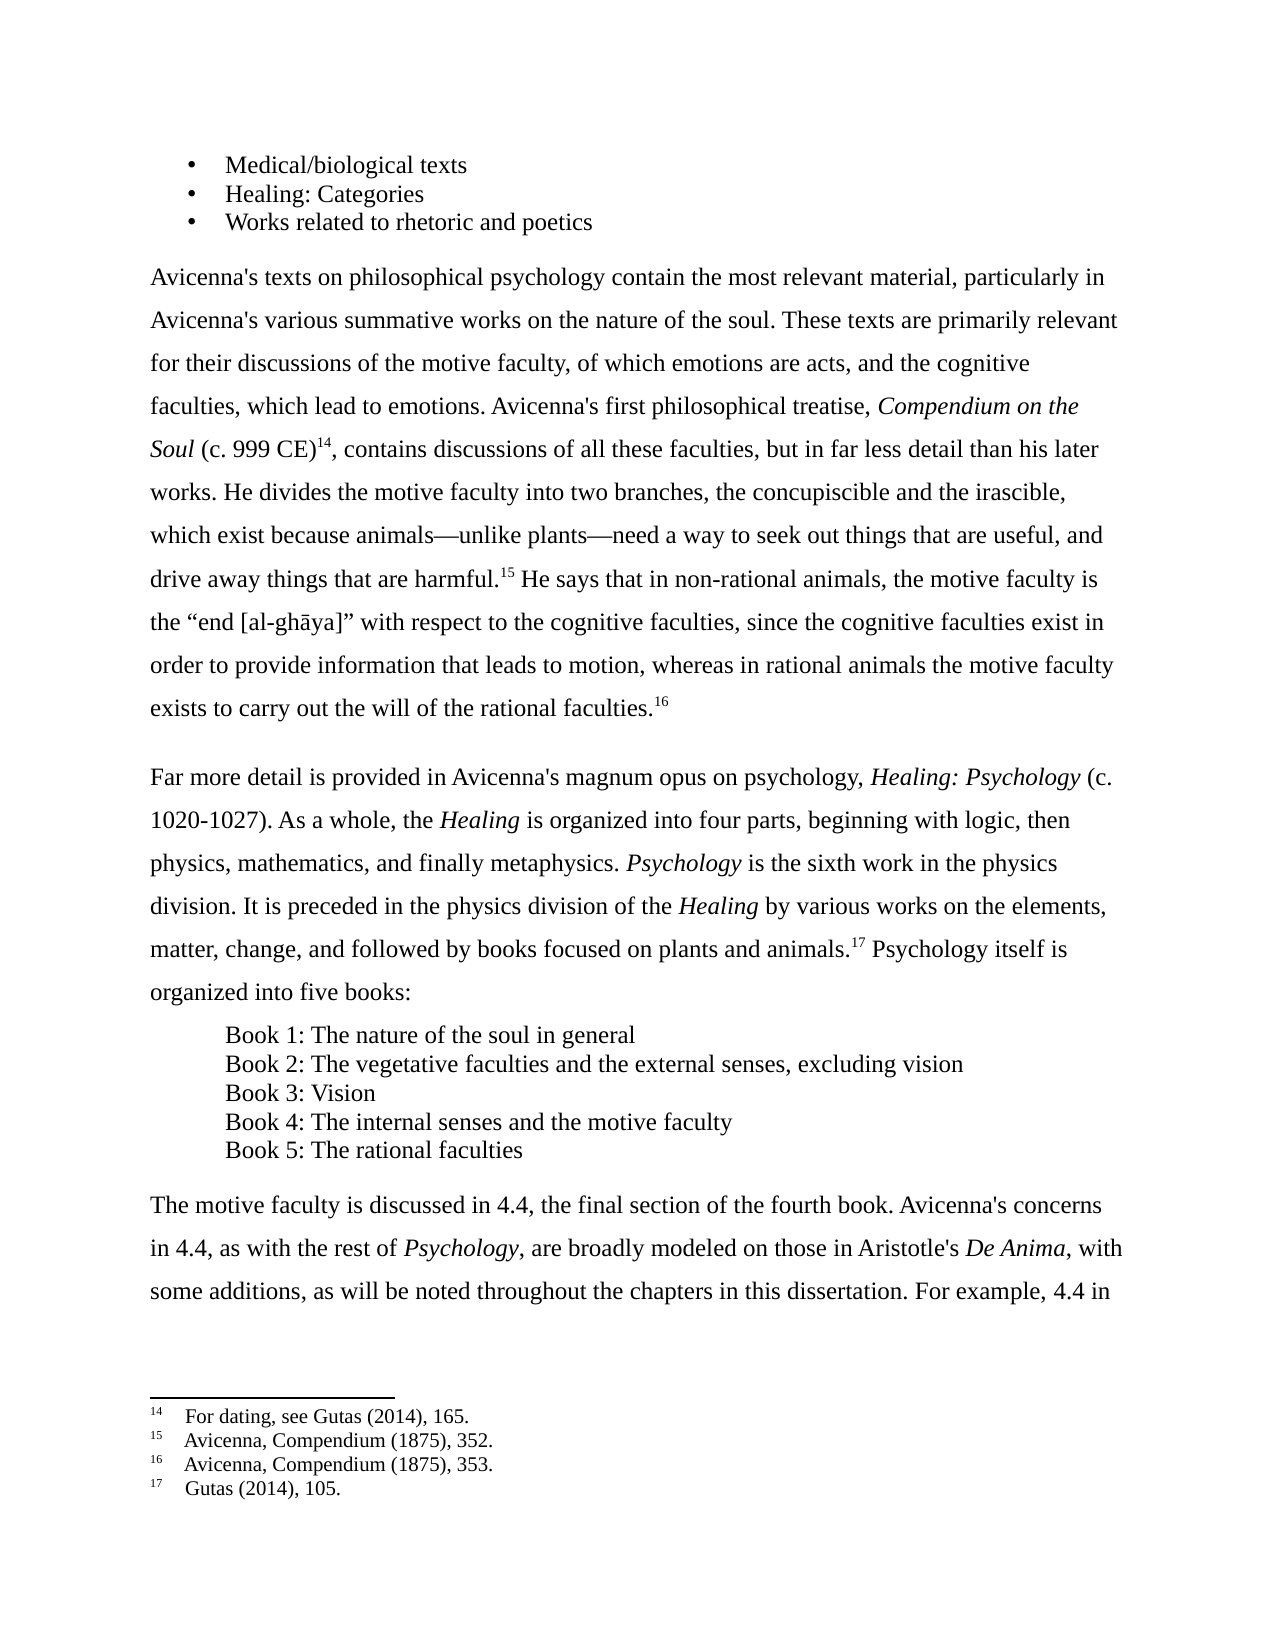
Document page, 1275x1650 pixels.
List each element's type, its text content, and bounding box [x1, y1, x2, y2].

text For dating, see Gutas (2014), 165. [150, 1404, 1125, 1428]
list Works related to rhetoric and poetics [187, 207, 1125, 236]
list Healing: Categories [187, 179, 1125, 207]
text Avicenna's texts on philosophical psychology contain the most relevant material, particularly in Avicenna's various summative works on the nature of the soul. These texts are primarily relevant for their discussions of the motive faculty, of which emotions are acts, and the cognitive faculties, which lead to emotions. Avicenna's first philosophical treatise, Compendium on the Soul (c. 999 CE), contains discussions of all these faculties, but in far less detail than his later works. He divides the motive faculty into two branches, the concupiscible and the irascible, which exist because animals—unlike plants—need a way to seek out things that are useful, and drive away things that are harmful. He says that in non-rational animals, the motive faculty is the “end [al-ghāya]” with respect to the cognitive faculties, since the cognitive faculties exist in order to provide information that leads to motion, whereas in rational animals the motive faculty exists to carry out the will of the rational faculties. [150, 262, 1125, 722]
list Book 2: The vegetative faculties and the external senses, excluding vision [187, 1049, 1125, 1078]
list Book 4: The internal senses and the motive faculty [187, 1107, 1125, 1135]
list Book 3: Vision [187, 1078, 1125, 1107]
text Avicenna, Compendium (1875), 352. [150, 1428, 1125, 1452]
list Book 1: The nature of the soul in general [187, 1020, 1125, 1049]
text Far more detail is provided in Avicenna's magnum opus on psychology, Healing: Psychology (c. 1020-1027). As a whole, the Healing is organized into four parts, beginning with logic, then physics, mathematics, and finally metaphysics. Psychology is the sixth work in the physics division. It is preceded in the physics division of the Healing by various works on the elements, matter, change, and followed by books focused on plants and animals. Psychology itself is organized into five books: [150, 762, 1125, 1006]
text The motive faculty is discussed in 4.4, the final section of the fourth book. Avicenna's concerns in 4.4, as with the rest of Psychology, are broadly modeled on those in Aristotle's De Anima, with some additions, as will be noted throughout the chapters in this dissertation. For example, 4.4 in [150, 1190, 1125, 1305]
list Book 5: The rational faculties [187, 1135, 1125, 1164]
text Avicenna, Compendium (1875), 353. [150, 1452, 1125, 1476]
text Gutas (2014), 105. [150, 1476, 1125, 1500]
list Medical/biological texts [187, 150, 1125, 179]
